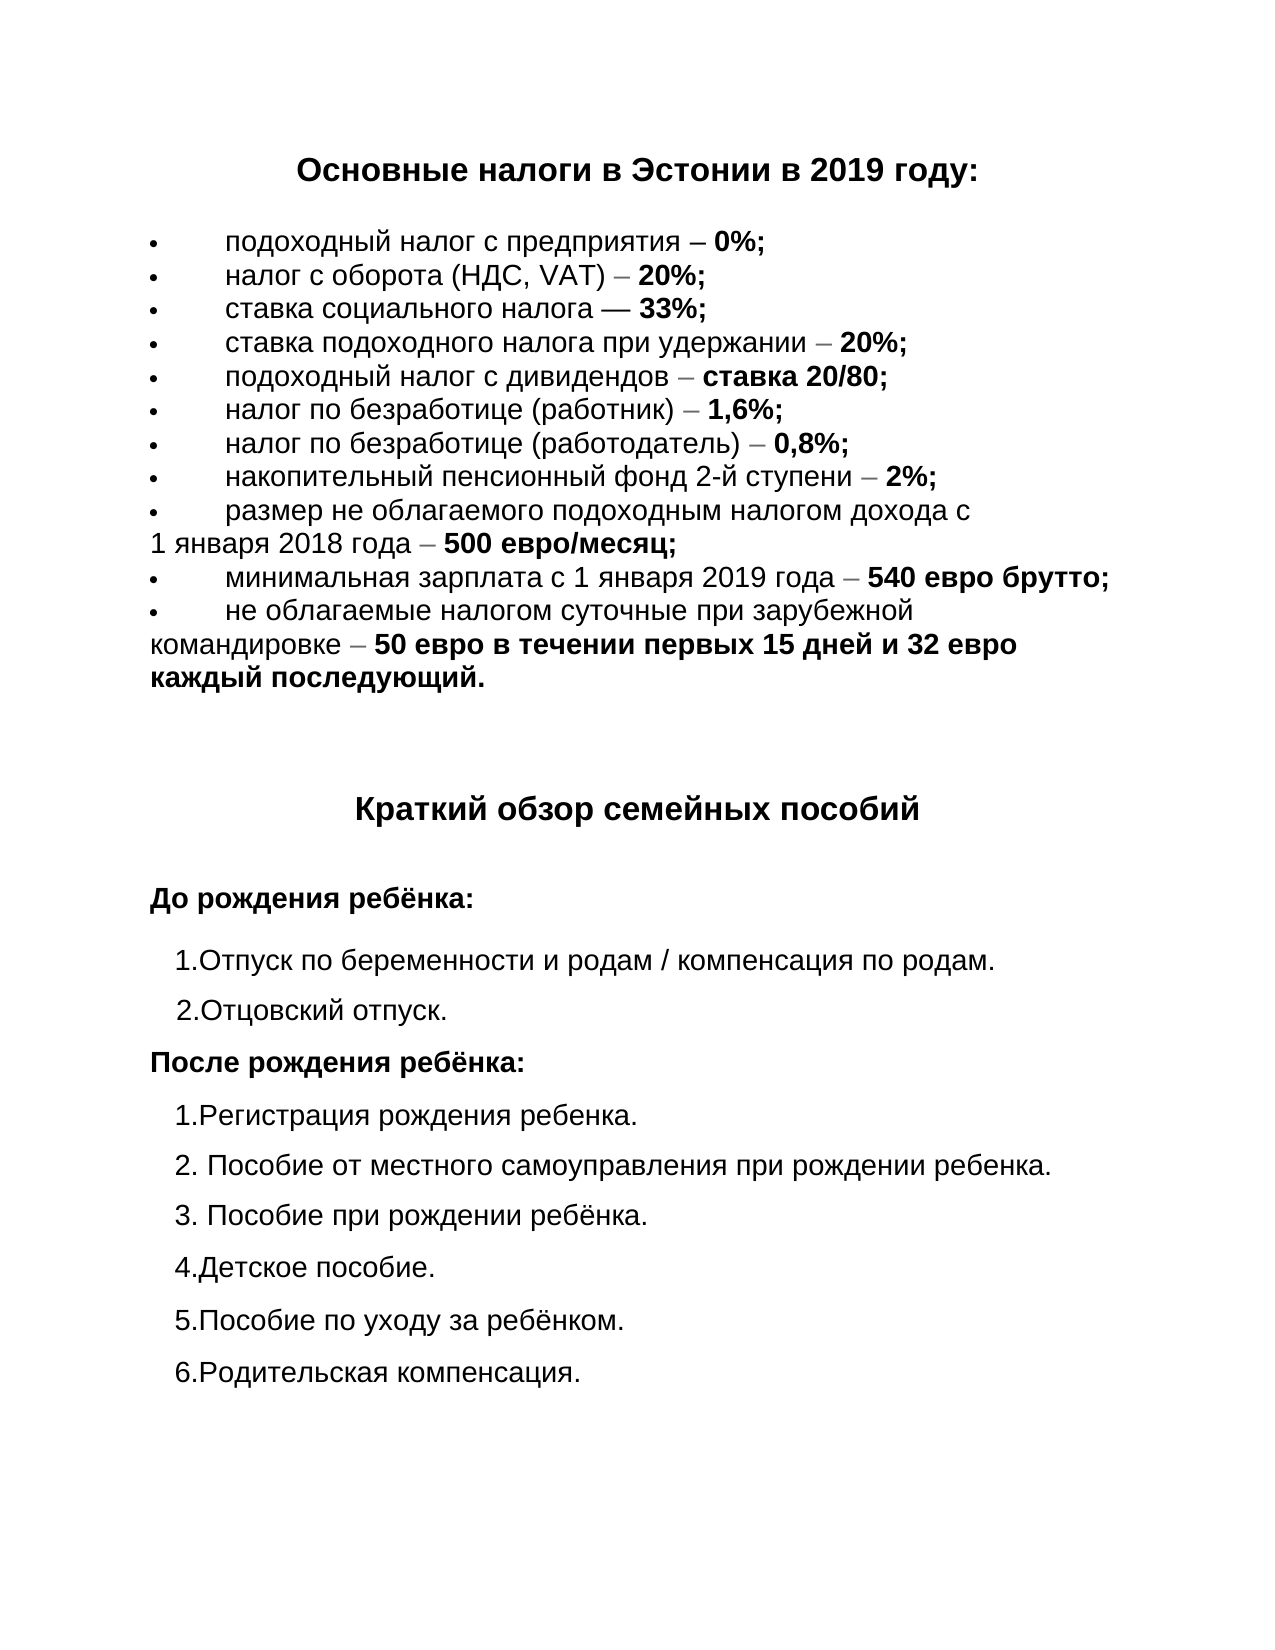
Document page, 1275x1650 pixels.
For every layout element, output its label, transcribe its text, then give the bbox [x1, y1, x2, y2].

text 5.Пособие по уходу за ребёнком. [150, 1303, 1125, 1336]
text Краткий обзор семейных пособий [150, 771, 1125, 827]
list подоходный налог с дивидендов – ставка 20/80; [150, 358, 1125, 392]
text После рождения ребёнка: [150, 1045, 1125, 1079]
text 2.Отцовский отпуск. [150, 993, 1125, 1027]
list размер не облагаемого подоходным налогом дохода с 1 января 2018 года – 500 евро/месяц; [150, 493, 1125, 560]
list ставка социального налога — 33%; [150, 291, 1125, 325]
subtitle До рождения ребёнка: [150, 858, 1125, 914]
subtitle 1.Регистрация рождения ребенка. [150, 1097, 1125, 1131]
list налог по безработице (работник) – 1,6%; [150, 392, 1125, 426]
list налог с оборота (НДС, VAT) – 20%; [150, 258, 1125, 291]
text 3. Пособие при рождении ребёнка. [150, 1198, 1125, 1232]
list налог по безработице (работодатель) – 0,8%; [150, 426, 1125, 459]
list минимальная зарплата с 1 января 2019 года – 540 евро брутто; [150, 560, 1125, 593]
list накопительный пенсионный фонд 2-й ступени – 2%; [150, 459, 1125, 493]
text 6.Родительская компенсация. [150, 1355, 1125, 1388]
list ставка подоходного налога при удержании – 20%; [150, 325, 1125, 358]
subtitle 1.Отпуск по беременности и родам / компенсация по родам. [150, 943, 1125, 976]
list подоходный налог с предприятия – 0%; [150, 224, 1125, 258]
list не облагаемые налогом суточные при зарубежной командировке – 50 евро в течении первых 15 дней и 32 евро каждый последующий. [150, 593, 1125, 694]
subtitle 2. Пособие от местного самоуправления при рождении ребенка. [150, 1148, 1125, 1182]
text 4.Детское пособие. [150, 1251, 1125, 1284]
text Основные налоги в Эстонии в 2019 году: [150, 150, 1125, 188]
